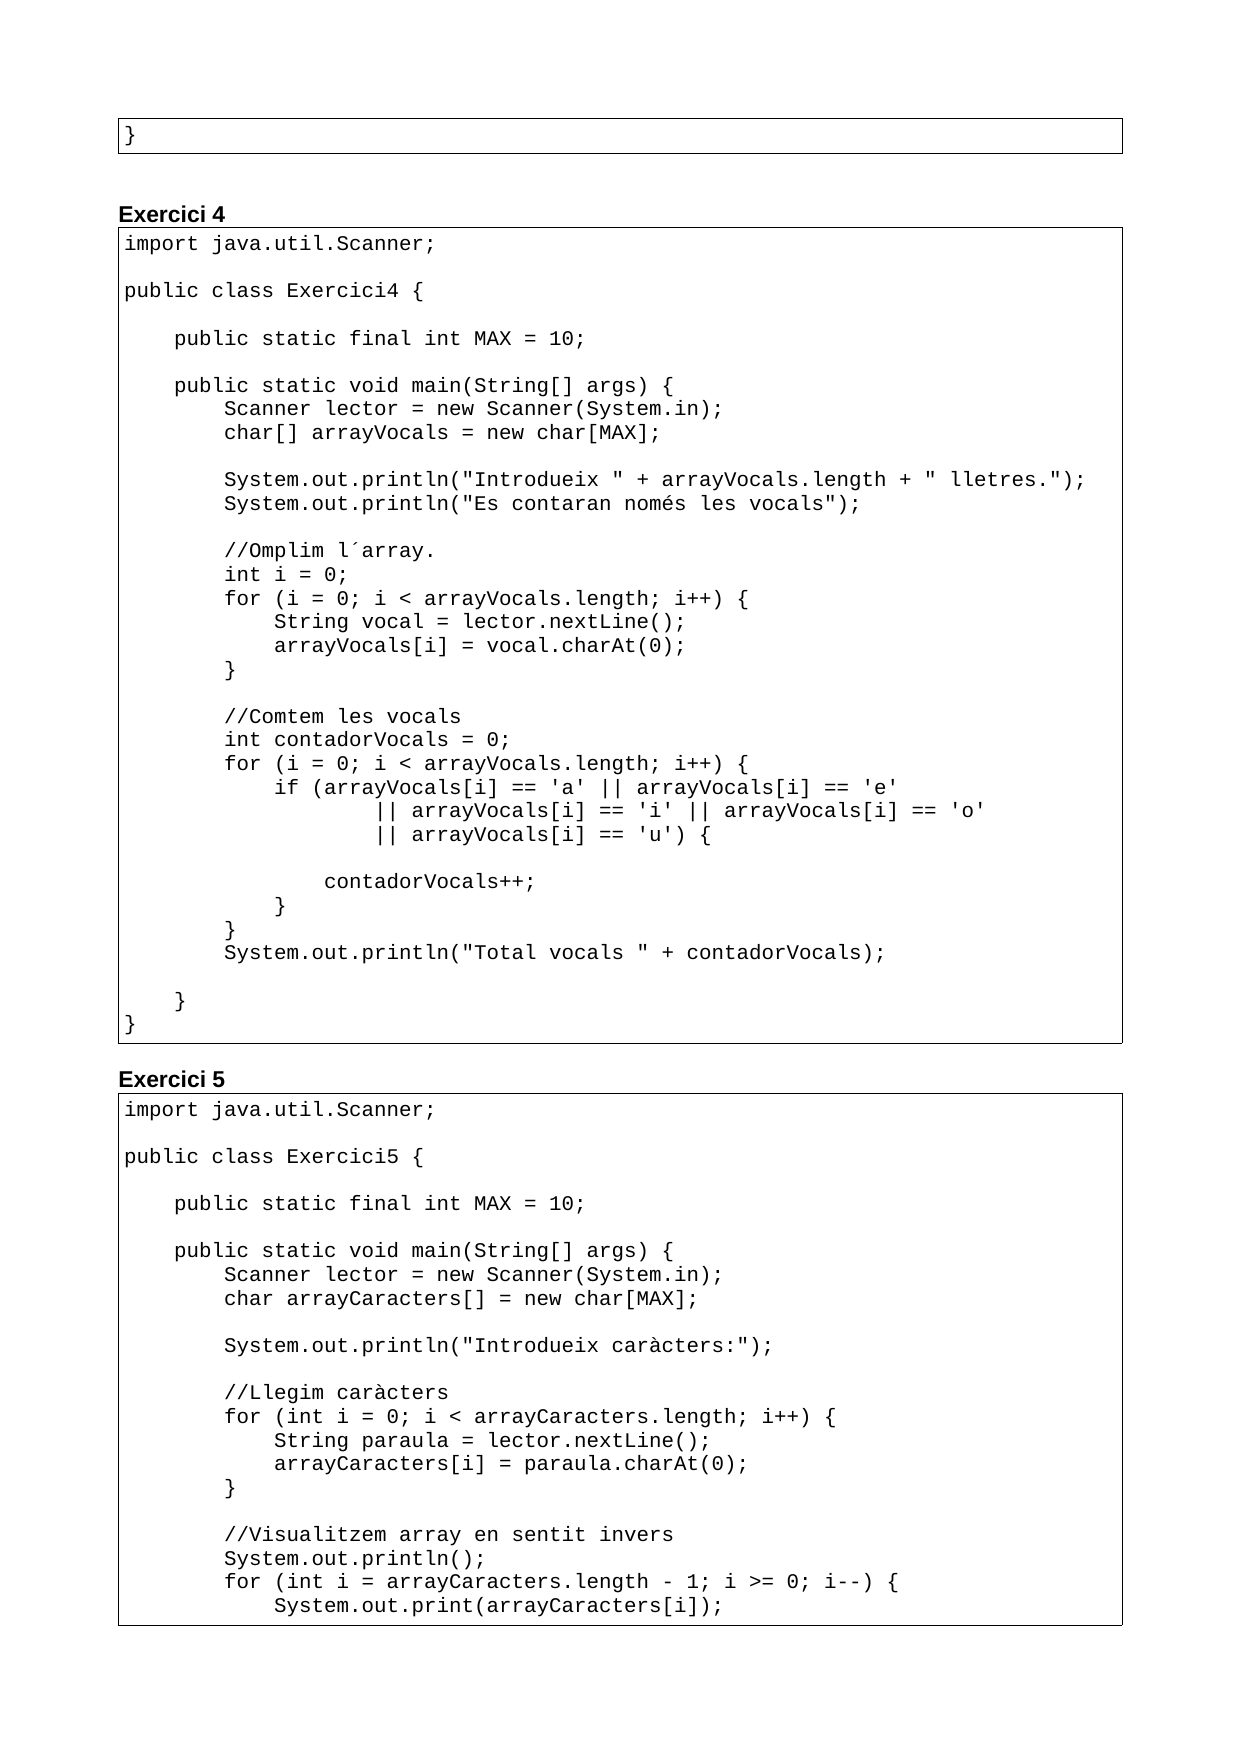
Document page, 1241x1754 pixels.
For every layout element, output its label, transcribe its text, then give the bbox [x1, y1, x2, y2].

text Exercici 5 [118, 1066, 1122, 1093]
table_header import java.util.Scanner; public class Exercici5 { public static final int MAX = 10; public static void main(String[] args) { Scanner lector = new Scanner(System.in); char arrayCaracters[] = new char[MAX]; System.out.println("Introdueix caràcters:"); //Llegim caràcters for (int i = 0; i < arrayCaracters.length; i++) { String paraula = lector.nextLine(); arrayCaracters[i] = paraula.charAt(0); } //Visualitzem array en sentit invers System.out.println(); for (int i = arrayCaracters.length - 1; i >= 0; i--) { System.out.print(arrayCaracters[i]); [119, 1094, 1122, 1624]
table_header import java.util.Scanner; public class Exercici4 { public static final int MAX = 10; public static void main(String[] args) { Scanner lector = new Scanner(System.in); char[] arrayVocals = new char[MAX]; System.out.println("Introdueix " + arrayVocals.length + " lletres."); System.out.println("Es contaran només les vocals"); //Omplim l´array. int i = 0; for (i = 0; i < arrayVocals.length; i++) { String vocal = lector.nextLine(); arrayVocals[i] = vocal.charAt(0); } //Comtem les vocals int contadorVocals = 0; for (i = 0; i < arrayVocals.length; i++) { if (arrayVocals[i] == 'a' || arrayVocals[i] == 'e' || arrayVocals[i] == 'i' || arrayVocals[i] == 'o' || arrayVocals[i] == 'u') { contadorVocals++; } } System.out.println("Total vocals " + contadorVocals); } } [119, 228, 1122, 1043]
text Exercici 4 [118, 201, 1122, 227]
table_header } [119, 119, 1122, 153]
